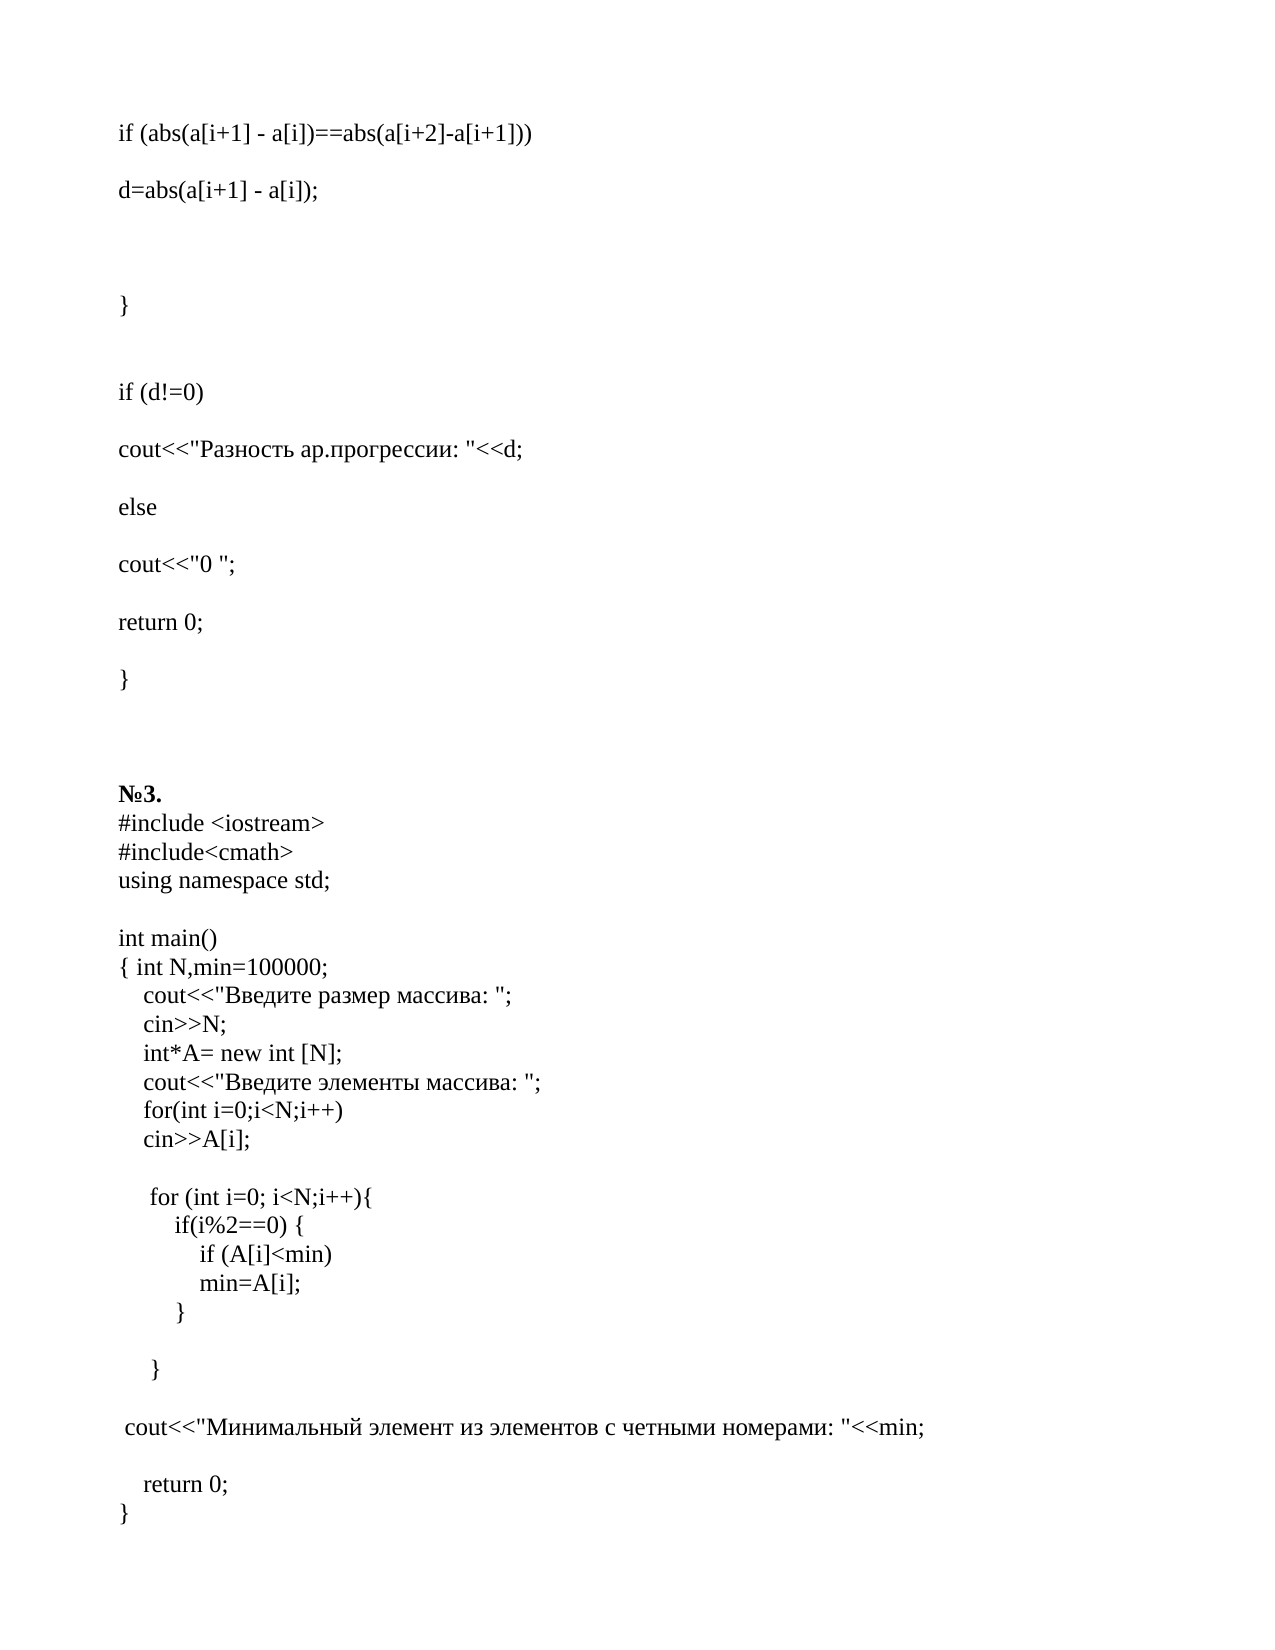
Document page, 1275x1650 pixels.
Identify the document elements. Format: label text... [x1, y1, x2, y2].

text else [118, 492, 1157, 549]
text #include <iostream> #include<cmath> using namespace std; int main() { int N,min=100000; cout<<"Введите размер массива: "; cin>>N; int*A= new int [N]; cout<<"Введите элементы массива: "; for(int i=0;i<N;i++) cin>>A[i]; for (int i=0; i<N;i++){ if(i%2==0) { if (A[i]<min) min=A[i]; } } cout<<"Минимальный элемент из элементов с четными номерами: "<<min; return 0; } [118, 808, 1157, 1527]
text } [118, 664, 1157, 693]
text } [118, 291, 1157, 377]
text return 0; [118, 607, 1157, 664]
text cout<<"Разность ар.прогрессии: "<<d; [118, 434, 1157, 492]
text cout<<"0 "; [118, 549, 1157, 607]
text №3. [118, 779, 1157, 808]
text if (d!=0) [118, 377, 1157, 434]
text if (abs(a[i+1] - a[i])==abs(a[i+2]-a[i+1])) [118, 118, 1157, 176]
text d=abs(a[i+1] - a[i]); [118, 176, 1157, 291]
